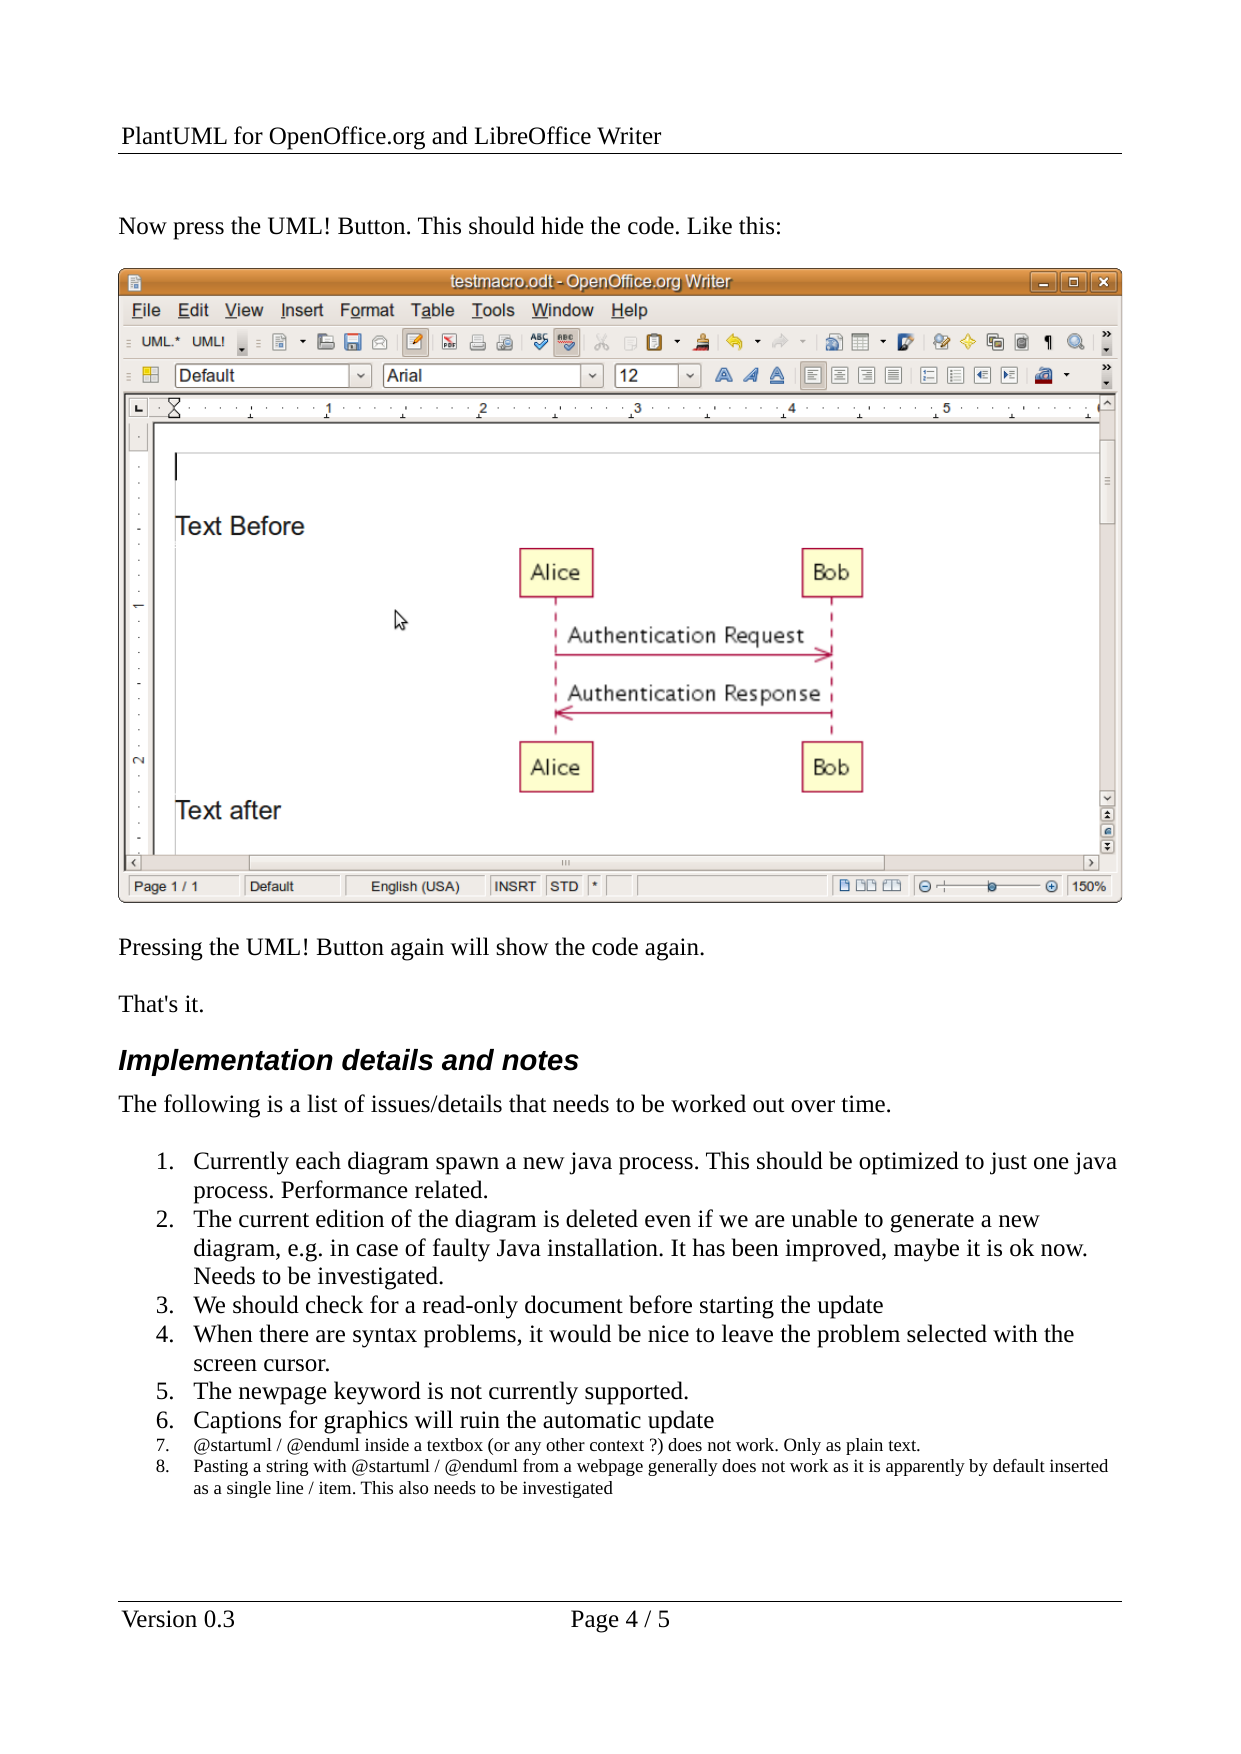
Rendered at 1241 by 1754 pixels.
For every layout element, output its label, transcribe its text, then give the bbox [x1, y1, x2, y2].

list @startuml / @enduml inside a textbox (or any other context ?) does not work. Only as plain text. [156, 1434, 1122, 1455]
list We should check for a read-only document before starting the update [156, 1290, 1122, 1319]
text Pressing the UML! Button again will show the code again. [118, 932, 1122, 960]
list The current edition of the diagram is deleted even if we are unable to generate a new diagram, e.g. in case of faulty Java installation. It has been improved, maybe it is ok now. Needs to be investigated. [156, 1204, 1122, 1290]
list Captions for graphics will ruin the automatic update [156, 1405, 1122, 1434]
text Now press the UML! Button. This should hide the code. Like this: [118, 211, 1122, 240]
text That's it. [118, 989, 1122, 1018]
picture [118, 268, 1123, 903]
list The newpage keyword is not currently supported. [156, 1376, 1122, 1405]
list Currently each diagram spawn a new java process. This should be optimized to just one java process. Performance related. [156, 1146, 1122, 1204]
list When there are syntax problems, it would be nice to leave the problem selected with the screen cursor. [156, 1319, 1122, 1376]
list Pasting a string with @startuml / @enduml from a webpage generally does not work as it is apparently by default inserted as a single line / item. This also needs to be investigated [156, 1455, 1122, 1498]
subtitle Implementation details and notes [118, 1043, 1122, 1076]
text The following is a list of issues/details that needs to be worked out over time. [118, 1089, 1122, 1118]
